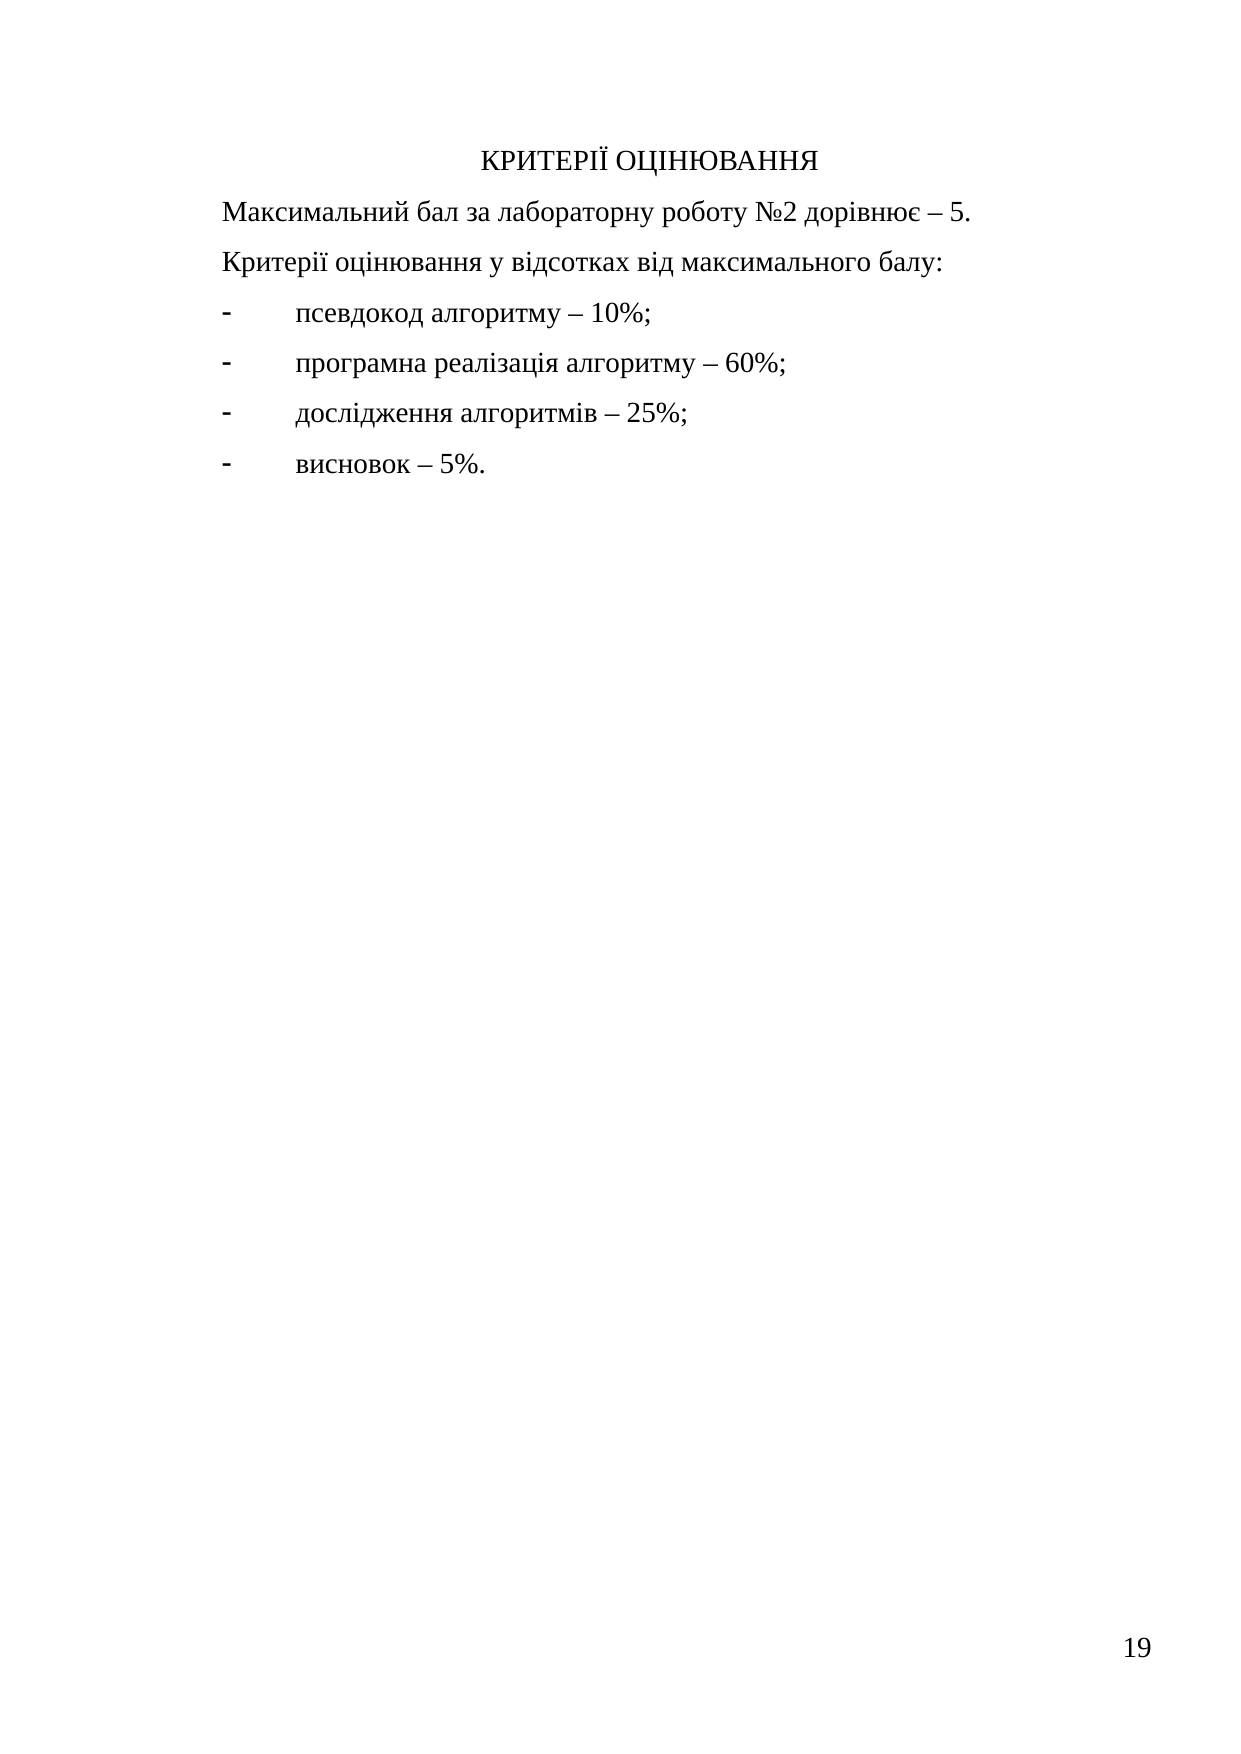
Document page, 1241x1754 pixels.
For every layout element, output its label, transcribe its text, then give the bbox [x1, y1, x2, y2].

subtitle Критерії оцінювання [148, 143, 1152, 177]
text Максимальний бал за лабораторну роботу №2 дорівнює – 5. [148, 194, 1152, 228]
list висновок – 5%. [222, 446, 1152, 480]
list програмна реалізація алгоритму – 60%; [222, 345, 1152, 379]
list псевдокод алгоритму – 10%; [222, 295, 1152, 328]
list дослідження алгоритмів – 25%; [222, 396, 1152, 429]
text Критерії оцінювання у відсотках від максимального балу: [148, 244, 1152, 278]
